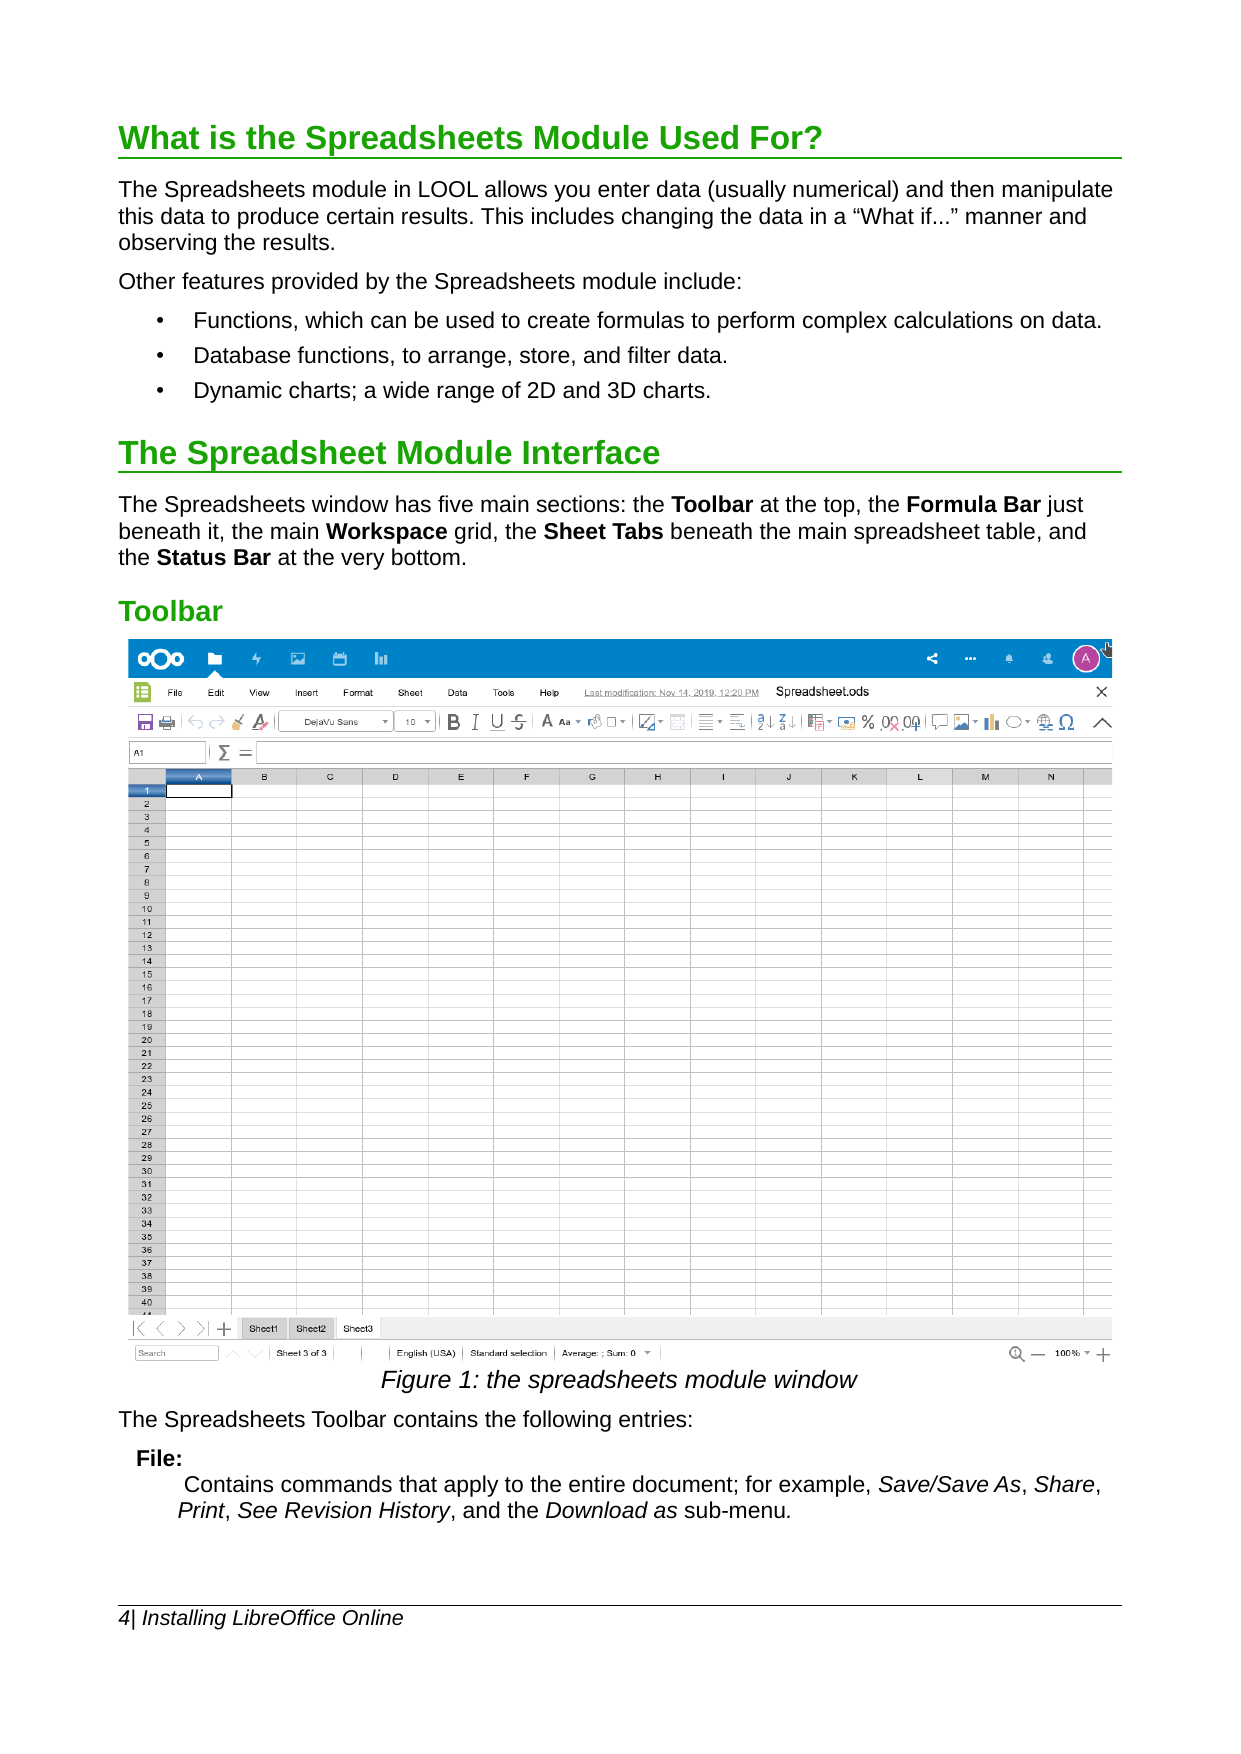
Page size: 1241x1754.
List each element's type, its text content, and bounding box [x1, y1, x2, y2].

subtitle What is the Spreadsheets Module Used For? [118, 118, 1122, 157]
text File: [136, 1445, 1122, 1471]
list Functions, which can be used to create formulas to perform complex calculations on data. [156, 307, 1122, 333]
list Dynamic charts; a wide range of 2D and 3D charts. [156, 377, 1122, 403]
subtitle Toolbar [118, 594, 1122, 627]
text Figure 1: the spreadsheets module window [118, 639, 1122, 1394]
text The Spreadsheets Toolbar contains the following entries: [118, 1406, 1122, 1432]
text Contains commands that apply to the entire document; for example, Save/Save As, Share, Print, See Revision History, and the Download as sub-menu. [177, 1471, 1122, 1524]
picture [128, 639, 1113, 1366]
list Other features provided by the Spreadsheets module include: [118, 268, 1122, 294]
text The Spreadsheets module in LOOL allows you enter data (usually numerical) and then manipulate this data to produce certain results. This includes changing the data in a “What if...” manner and observing the results. [118, 176, 1122, 255]
text The Spreadsheets window has five main sections: the Toolbar at the top, the Formula Bar just beneath it, the main Workspace grid, the Sheet Tabs beneath the main spreadsheet table, and the Status Bar at the very bottom. [118, 491, 1122, 570]
list Database functions, to arrange, store, and filter data. [156, 342, 1122, 368]
subtitle The Spreadsheet Module Interface [118, 433, 1122, 471]
